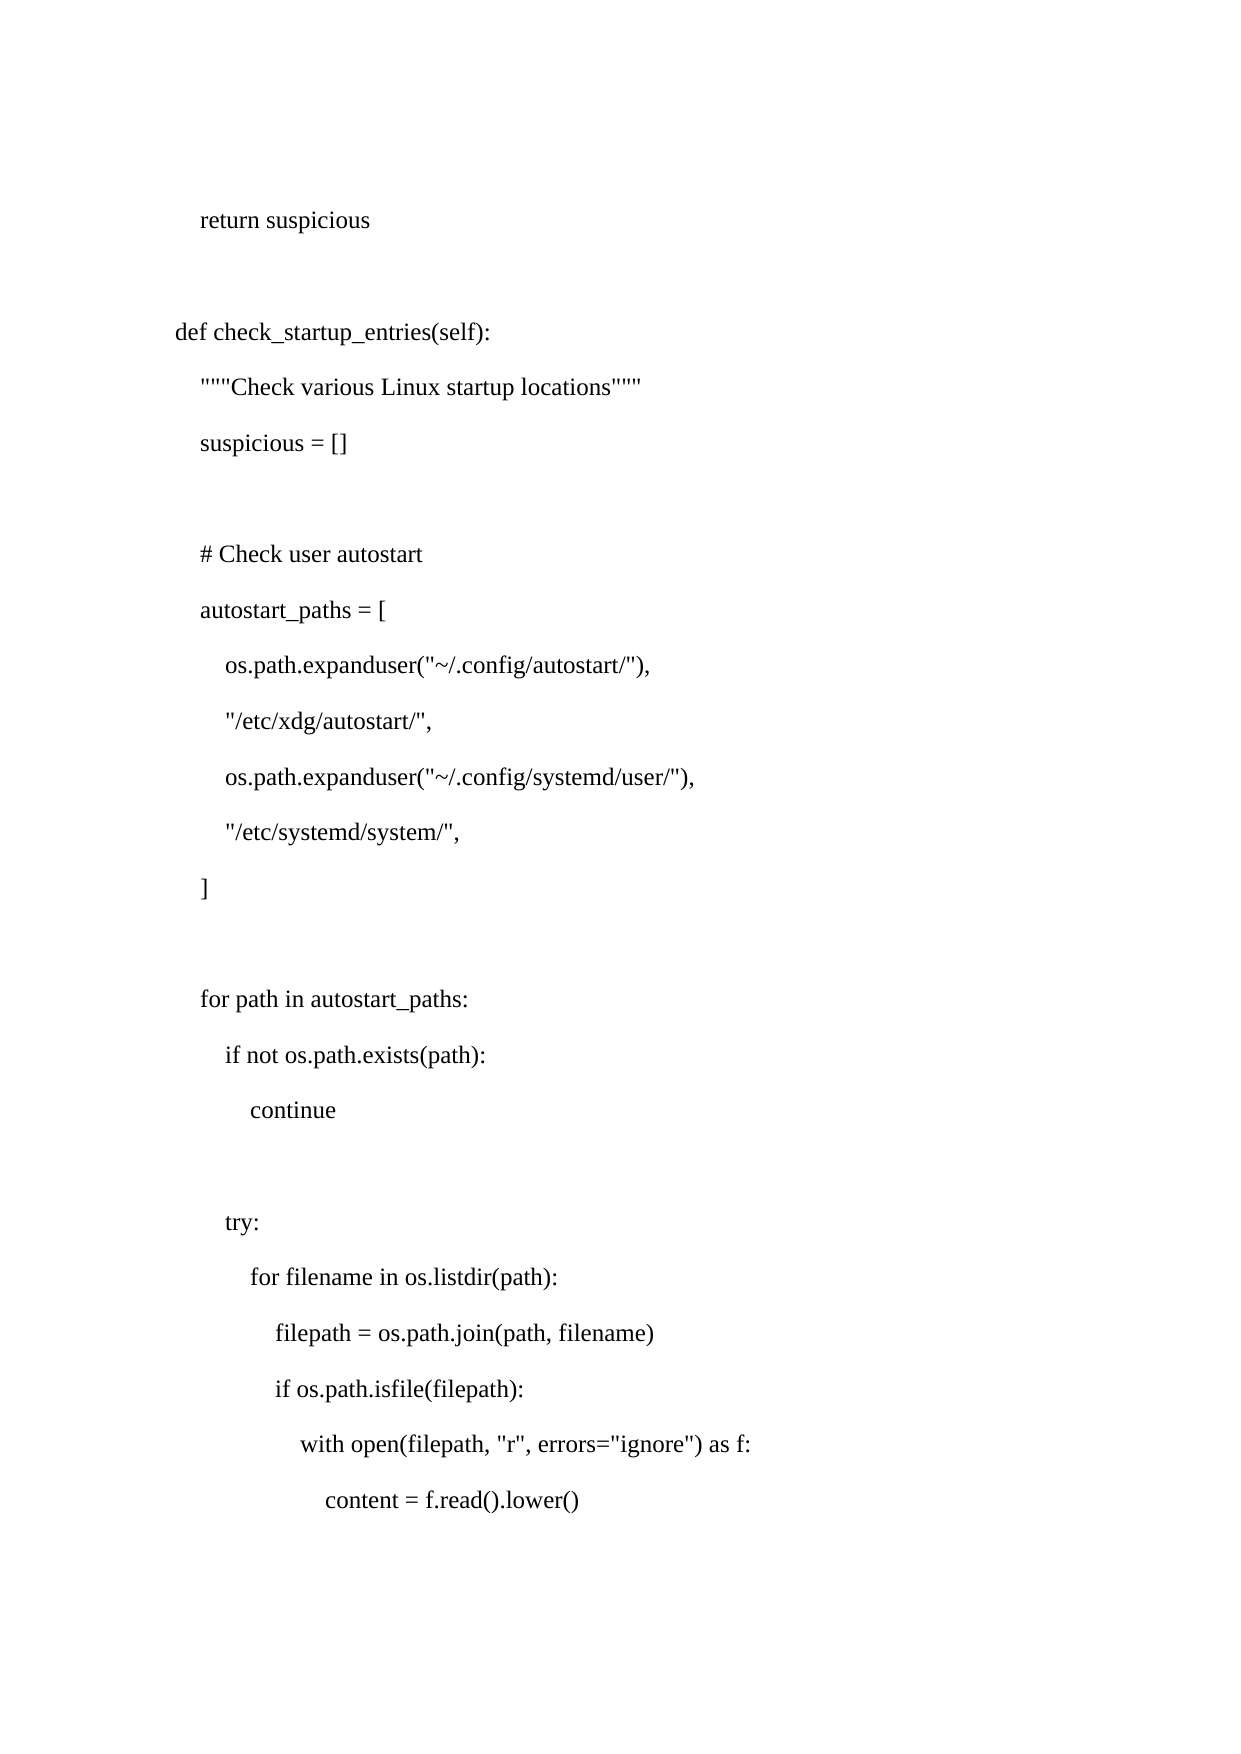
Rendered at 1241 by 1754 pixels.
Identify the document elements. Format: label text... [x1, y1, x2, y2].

text try: [150, 1207, 1091, 1236]
text for path in autostart_paths: [150, 984, 1091, 1013]
text """Check various Linux startup locations""" [150, 372, 1091, 401]
text ] [150, 873, 1091, 902]
text with open(filepath, "r", errors="ignore") as f: [150, 1429, 1091, 1458]
text content = f.read().lower() [150, 1485, 1091, 1514]
text os.path.expanduser("~/.config/systemd/user/"), [150, 762, 1091, 791]
text filepath = os.path.join(path, filename) [150, 1318, 1091, 1347]
text "/etc/xdg/autostart/", [150, 706, 1091, 735]
text return suspicious [150, 206, 1091, 234]
text "/etc/systemd/system/", [150, 817, 1091, 846]
text for filename in os.listdir(path): [150, 1262, 1091, 1291]
text suspicious = [] [150, 428, 1091, 457]
text autostart_paths = [ [150, 595, 1091, 624]
text if not os.path.exists(path): [150, 1040, 1091, 1069]
text # Check user autostart [150, 539, 1091, 568]
text continue [150, 1096, 1091, 1124]
text def check_startup_entries(self): [150, 317, 1091, 346]
text if os.path.isfile(filepath): [150, 1374, 1091, 1402]
text os.path.expanduser("~/.config/autostart/"), [150, 651, 1091, 679]
